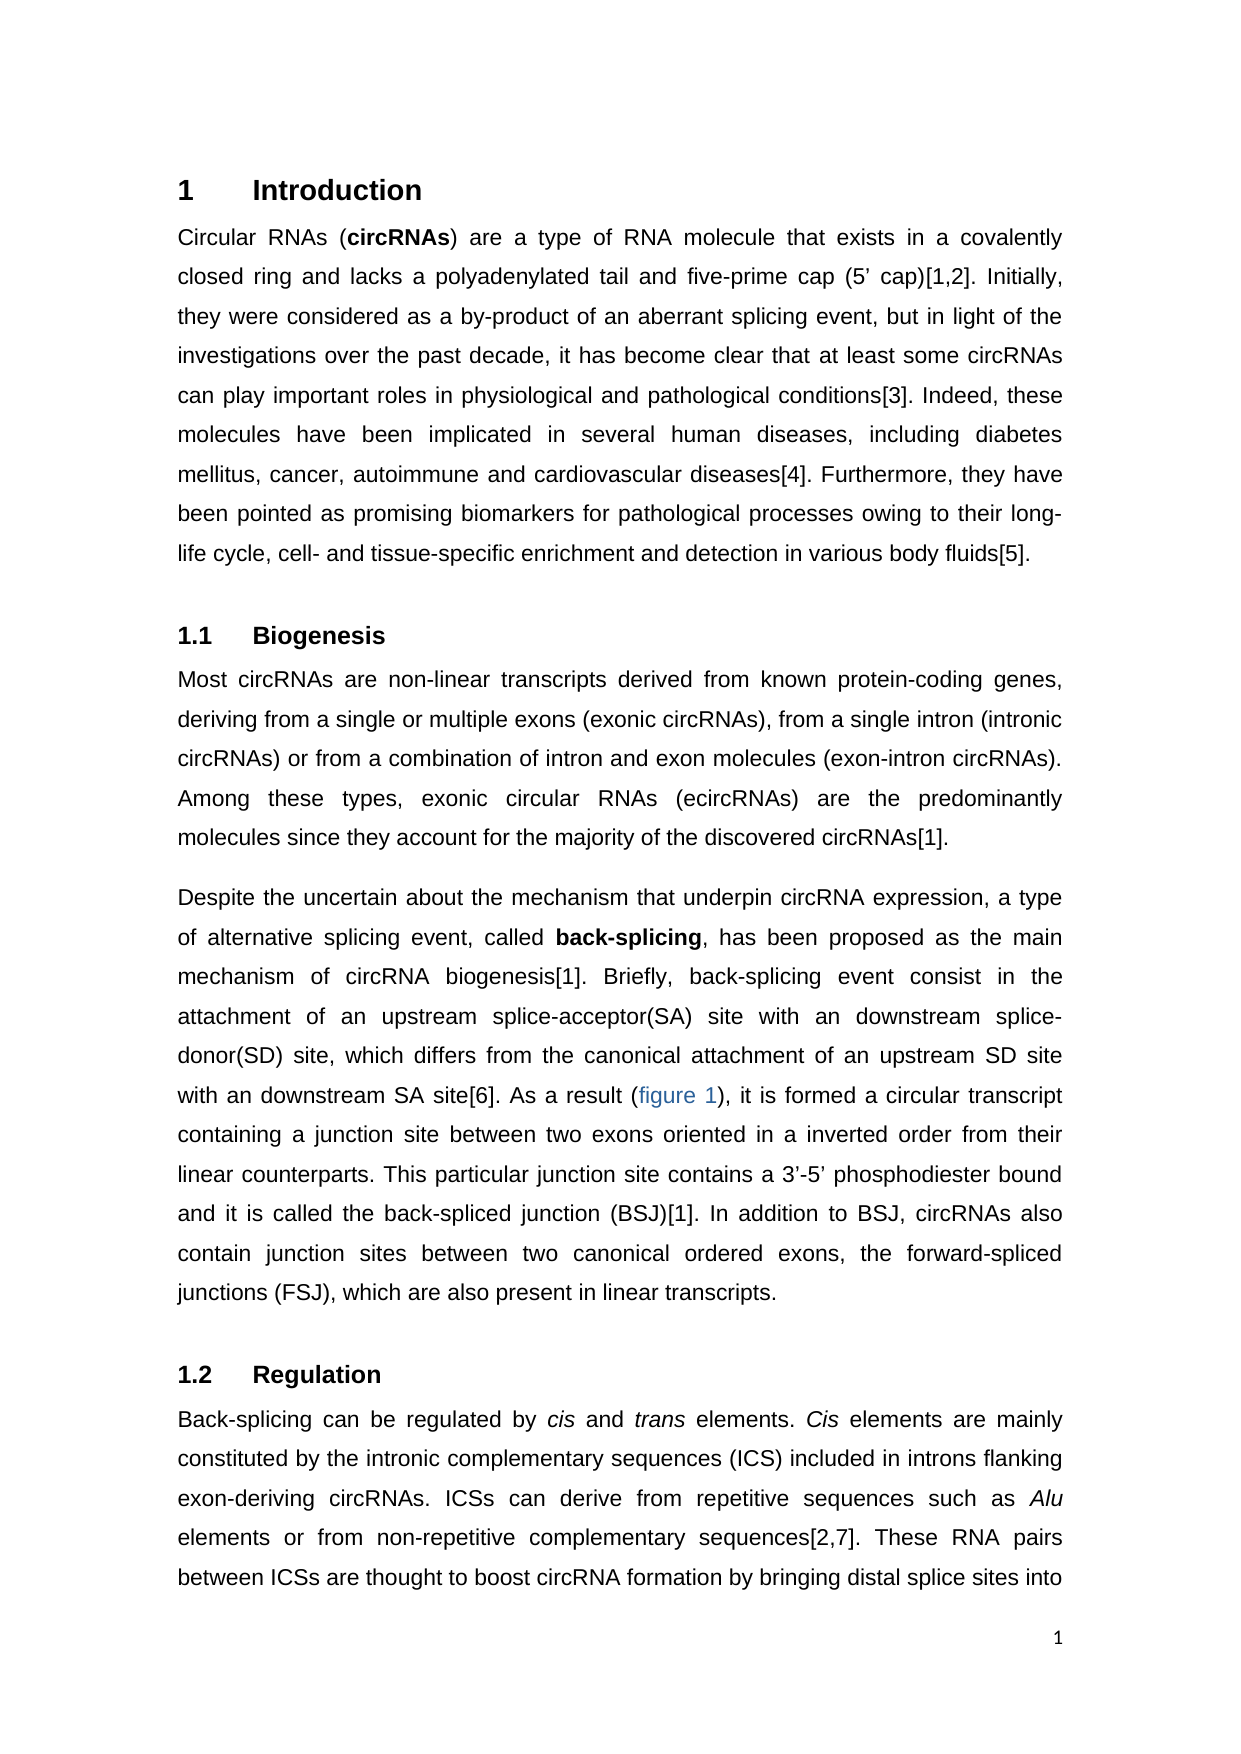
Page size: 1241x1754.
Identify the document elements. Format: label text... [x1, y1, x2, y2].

subtitle Biogenesis [177, 621, 1063, 649]
subtitle Regulation [177, 1360, 1063, 1389]
text Back-splicing can be regulated by cis and trans elements. Cis elements are mainly constituted by the intronic complementary sequences (ICS) included in introns flanking exon-deriving circRNAs. ICSs can derive from repetitive sequences such as Alu elements or from non-repetitive complementary sequences[2,7]⁠. These RNA pairs between ICSs are thought to boost circRNA formation by bringing distal splice sites into [177, 1406, 1063, 1590]
text Most circRNAs are non-linear transcripts derived from known protein-coding genes, deriving from a single or multiple exons (exonic circRNAs), from a single intron (intronic circRNAs) or from a combination of intron and exon molecules (exon-intron circRNAs). Among these types, exonic circular RNAs (ecircRNAs) are the predominantly molecules since they account for the majority of the discovered circRNAs[1]⁠. [177, 666, 1063, 850]
subtitle Introduction [177, 173, 1063, 206]
text Despite the uncertain about the mechanism that underpin circRNA expression, a type of alternative splicing event, called back-splicing, has been proposed as the main mechanism of circRNA biogenesis[1]⁠. Briefly, back-splicing event consist in the attachment of an upstream splice-acceptor(SA) site with an downstream splice-donor(SD) site, which differs from the canonical attachment of an upstream SD site with an downstream SA site[6]⁠. As a result (figure 1), it is formed a circular transcript containing a junction site between two exons oriented in a inverted order from their linear counterparts. This particular junction site contains a 3’-5’ phosphodiester bound and it is called the back-spliced junction (BSJ)[1]⁠. In addition to BSJ, circRNAs also contain junction sites between two canonical ordered exons, the forward-spliced junctions (FSJ), which are also present in linear transcripts. [177, 884, 1063, 1306]
text Circular RNAs (circRNAs) are a type of RNA molecule that exists in a covalently closed ring and lacks a polyadenylated tail and five-prime cap (5’ cap)[1,2]⁠. Initially, they were considered as a by-product of an aberrant splicing event, but in light of the investigations over the past decade, it has become clear that at least some circRNAs can play important roles in physiological and pathological conditions[3]⁠. Indeed, these molecules have been implicated in several human diseases, including diabetes mellitus, cancer, autoimmune and cardiovascular diseases[4]⁠. Furthermore, they have been pointed as promising biomarkers for pathological processes owing to their long-life cycle, cell- and tissue-specific enrichment and detection in various body fluids[5]⁠. [177, 224, 1063, 566]
